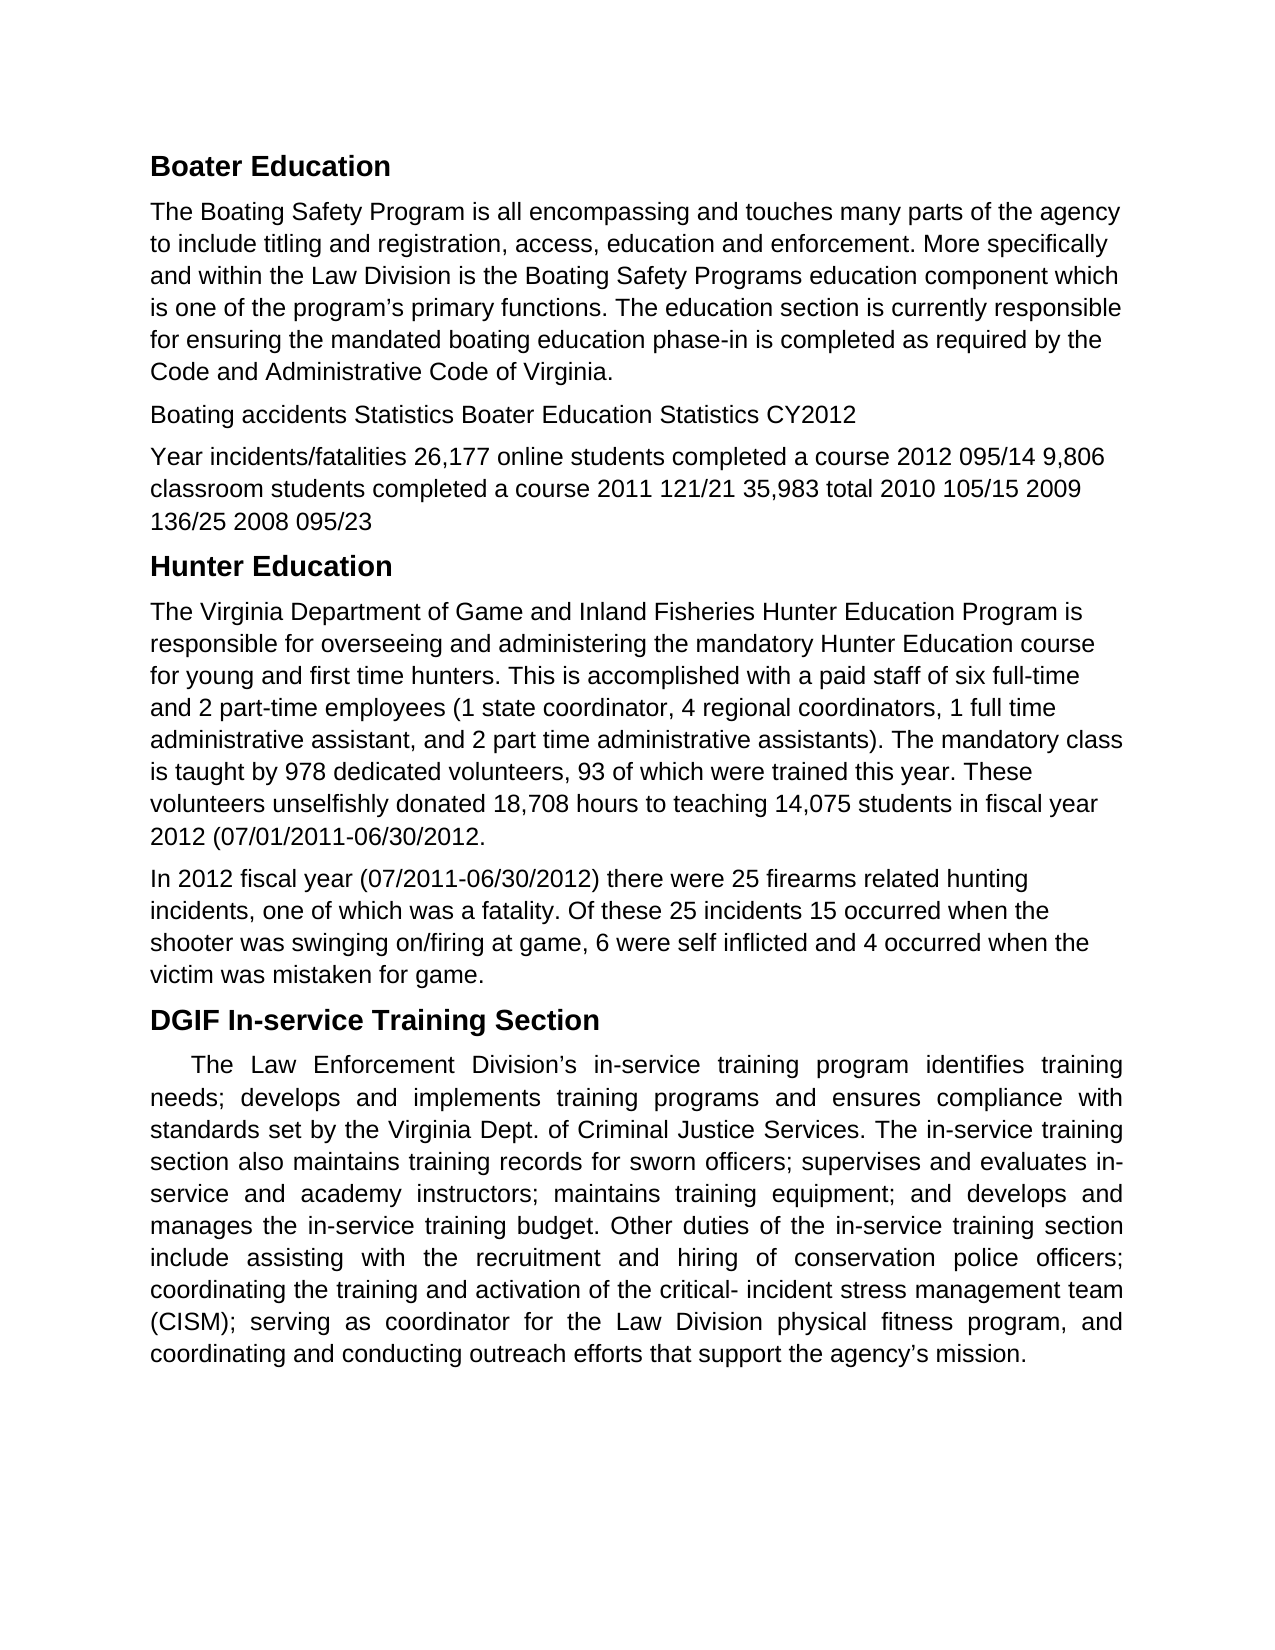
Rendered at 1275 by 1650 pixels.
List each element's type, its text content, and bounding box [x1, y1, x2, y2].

text In 2012 fiscal year (07/2011-06/30/2012) there were 25 firearms related hunting incidents, one of which was a fatality. Of these 25 incidents 15 occurred when the shooter was swinging on/firing at game, 6 were self inflicted and 4 occurred when the victim was mistaken for game. [150, 865, 1125, 989]
text DGIF In-service Training Section [150, 1003, 1125, 1036]
text Hunter Education [150, 550, 1125, 582]
text Boater Education [150, 150, 1125, 183]
text The Virginia Department of Game and Inland Fisheries Hunter Education Program is responsible for overseeing and administering the mandatory Hunter Education course for young and first time hunters. This is accomplished with a paid staff of six full-time and 2 part-time employees (1 state coordinator, 4 regional coordinators, 1 full time administrative assistant, and 2 part time administrative assistants). The mandatory class is taught by 978 dedicated volunteers, 93 of which were trained this year. These volunteers unselfishly donated 18,708 hours to teaching 14,075 students in fiscal year 2012 (07/01/2011-06/30/2012. [150, 598, 1125, 850]
text Boating accidents Statistics Boater Education Statistics CY2012 [150, 401, 1125, 429]
text Year incidents/fatalities 26,177 online students completed a course 2012 095/14 9,806 classroom students completed a course 2011 121/21 35,983 total 2010 105/15 2009 136/25 2008 095/23 [150, 443, 1125, 535]
text The Law Enforcement Division’s in-service training program identifies training needs; develops and implements training programs and ensures compliance with standards set by the Virginia Dept. of Criminal Justice Services. The in-service training section also maintains training records for sworn officers; supervises and evaluates in-service and academy instructors; maintains training equipment; and develops and manages the in-service training budget. Other duties of the in-service training section include assisting with the recruitment and hiring of conservation police officers; coordinating the training and activation of the critical- incident stress management team (CISM); serving as coordinator for the Law Division physical fitness program, and coordinating and conducting outreach efforts that support the agency’s mission. [150, 1051, 1125, 1368]
text The Boating Safety Program is all encompassing and touches many parts of the agency to include titling and registration, access, education and enforcement. More specifically and within the Law Division is the Boating Safety Programs education component which is one of the program’s primary functions. The education section is currently responsible for ensuring the mandated boating education phase-in is completed as required by the Code and Administrative Code of Virginia. [150, 198, 1125, 386]
